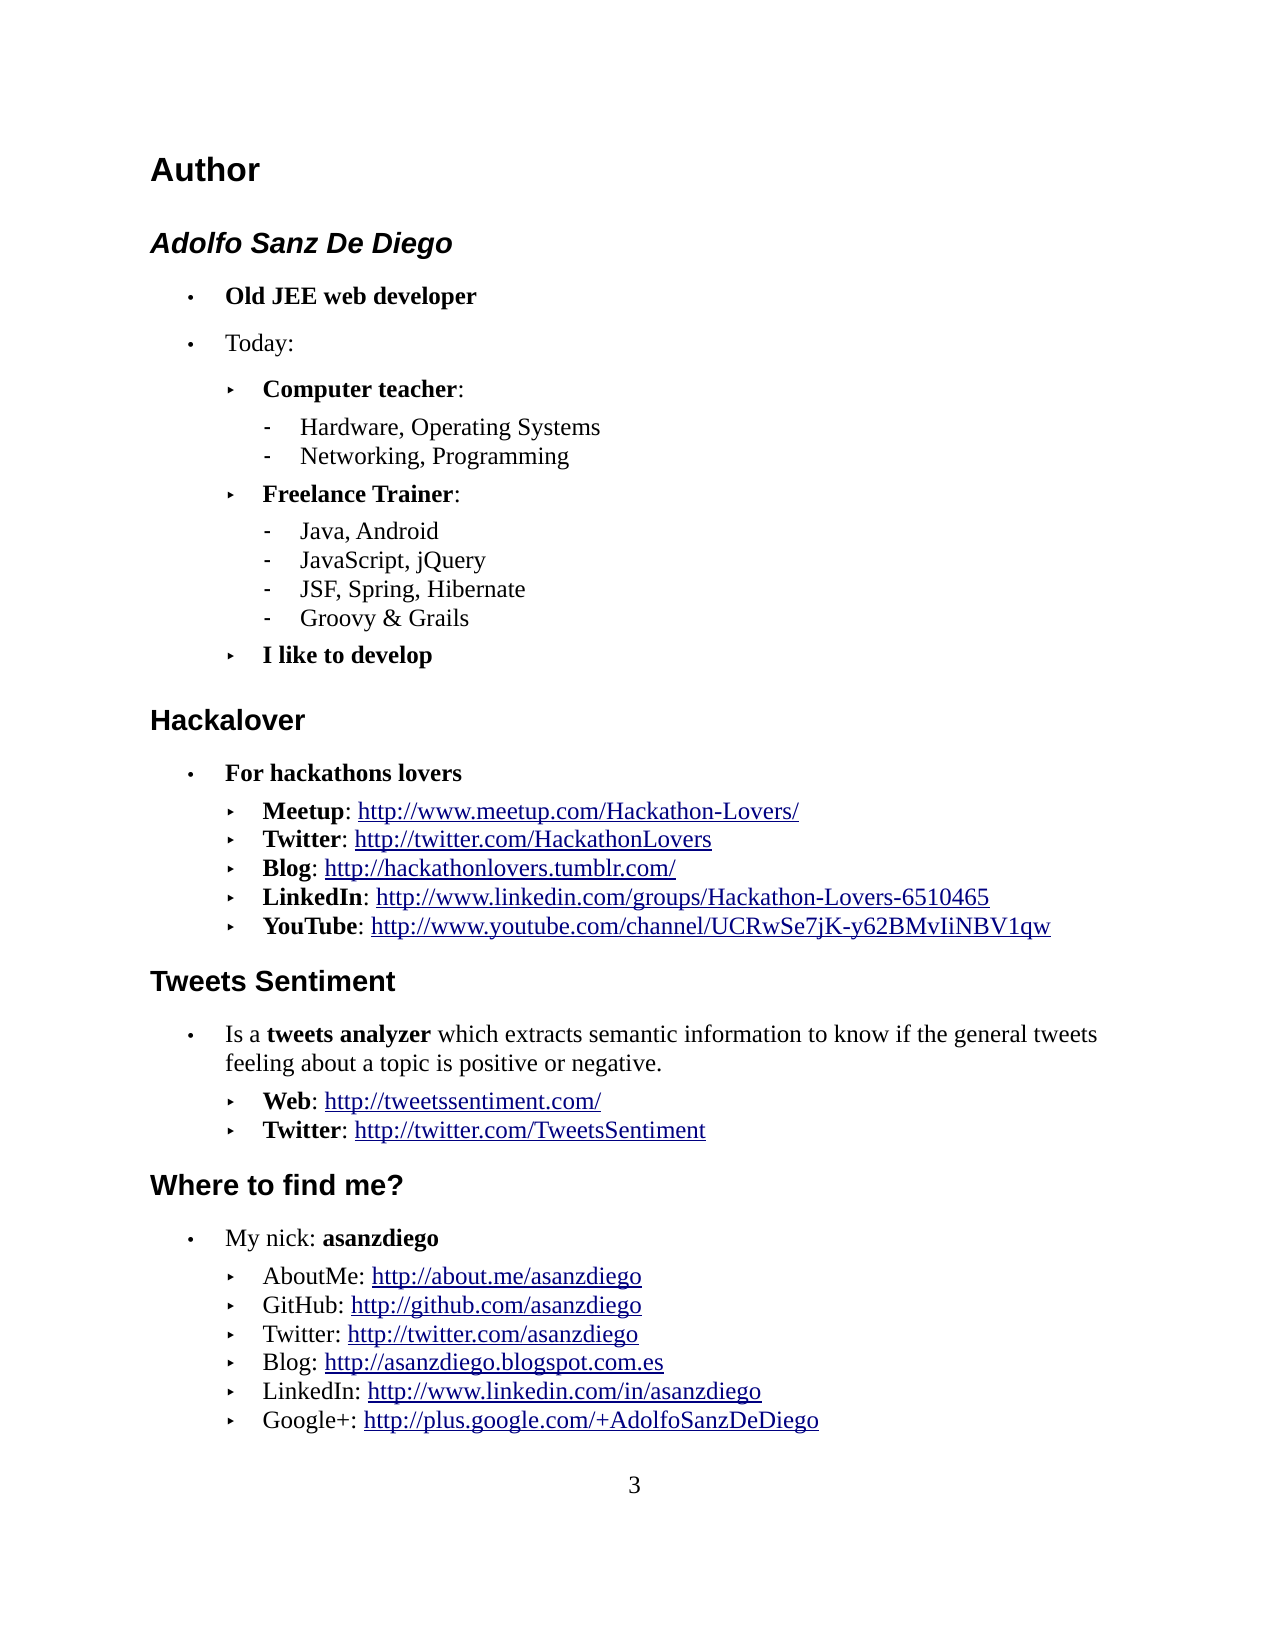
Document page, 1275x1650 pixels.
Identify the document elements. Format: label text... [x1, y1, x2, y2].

list YouTube: http://www.youtube.com/channel/UCRwSe7jK-y62BMvIiNBV1qw [225, 911, 1125, 939]
list Twitter: http://twitter.com/TweetsSentiment [225, 1115, 1125, 1143]
list Web: http://tweetssentiment.com/ [225, 1086, 1125, 1115]
list Blog: http://asanzdiego.blogspot.com.es [225, 1347, 1125, 1376]
list LinkedIn: http://www.linkedin.com/in/asanzdiego [225, 1376, 1125, 1405]
list Computer teacher: [225, 374, 1125, 403]
subtitle Tweets Sentiment [150, 964, 1125, 998]
subtitle Adolfo Sanz De Diego [150, 226, 1125, 260]
list Blog: http://hackathonlovers.tumblr.com/ [225, 853, 1125, 882]
list Meetup: http://www.meetup.com/Hackathon-Lovers/ [225, 796, 1125, 824]
subtitle Author [150, 150, 1125, 189]
list Is a tweets analyzer which extracts semantic information to know if the general tweets feeling about a topic is positive or negative. [187, 1019, 1125, 1077]
list Twitter: http://twitter.com/HackathonLovers [225, 824, 1125, 853]
list Java, Android [262, 516, 1125, 545]
list Groovy & Grails [262, 603, 1125, 631]
list Networking, Programming [262, 441, 1125, 470]
list GitHub: http://github.com/asanzdiego [225, 1290, 1125, 1319]
list LinkedIn: http://www.linkedin.com/groups/Hackathon-Lovers-6510465 [225, 882, 1125, 911]
list My nick: asanzdiego [187, 1223, 1125, 1252]
list Hardware, Operating Systems [262, 412, 1125, 441]
list JSF, Spring, Hibernate [262, 574, 1125, 603]
subtitle Where to find me? [150, 1168, 1125, 1202]
list JavaScript, jQuery [262, 545, 1125, 574]
list Google+: http://plus.google.com/+AdolfoSanzDeDiego [225, 1405, 1125, 1434]
list Old JEE web developer [187, 281, 1125, 310]
list Twitter: http://twitter.com/asanzdiego [225, 1319, 1125, 1347]
list AboutMe: http://about.me/asanzdiego [225, 1261, 1125, 1290]
list Today: [187, 328, 1125, 357]
list I like to develop [225, 640, 1125, 669]
subtitle Hackalover [150, 703, 1125, 737]
list Freelance Trainer: [225, 479, 1125, 507]
list For hackathons lovers [187, 758, 1125, 787]
